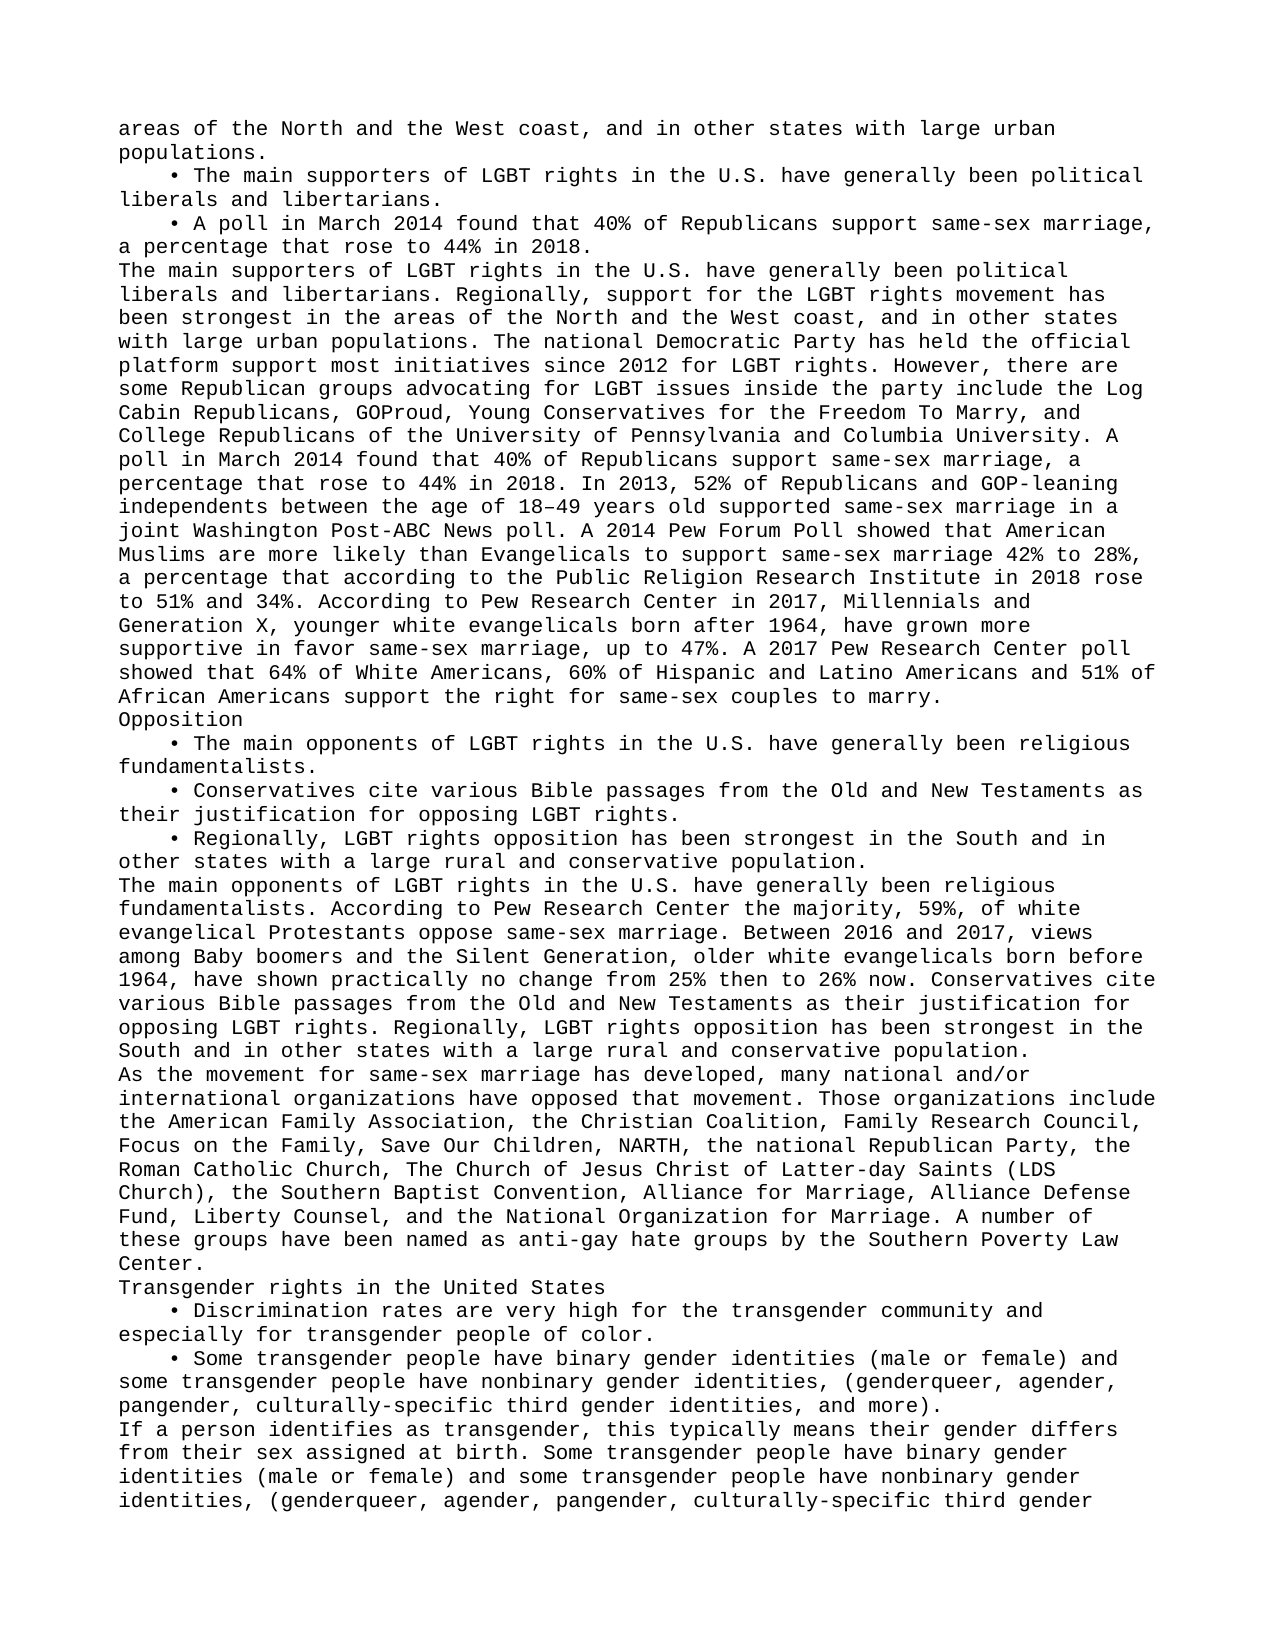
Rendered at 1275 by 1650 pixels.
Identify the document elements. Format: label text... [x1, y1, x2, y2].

text • Regionally, LGBT rights opposition has been strongest in the South and in other states with a large rural and conservative population. [118, 827, 1157, 875]
text • The main opponents of LGBT rights in the U.S. have generally been religious fundamentalists. [118, 733, 1157, 780]
text The main opponents of LGBT rights in the U.S. have generally been religious fundamentalists. According to Pew Research Center the majority, 59%, of white evangelical Protestants oppose same-sex marriage. Between 2016 and 2017, views among Baby boomers and the Silent Generation, older white evangelicals born before 1964, have shown practically no change from 25% then to 26% now. Conservatives cite various Bible passages from the Old and New Testaments as their justification for opposing LGBT rights. Regionally, LGBT rights opposition has been strongest in the South and in other states with a large rural and conservative population. [118, 875, 1157, 1064]
text If a person identifies as transgender, this typically means their gender differs from their sex assigned at birth. Some transgender people have binary gender identities (male or female) and some transgender people have nonbinary gender identities, (genderqueer, agender, pangender, culturally-specific third gender [118, 1419, 1157, 1513]
text Transgender rights in the United States [118, 1277, 1157, 1300]
text Opposition [118, 709, 1157, 733]
text areas of the North and the West coast, and in other states with large urban populations. [118, 118, 1157, 165]
text • Conservatives cite various Bible passages from the Old and New Testaments as their justification for opposing LGBT rights. [118, 780, 1157, 827]
text • Some transgender people have binary gender identities (male or female) and some transgender people have nonbinary gender identities, (genderqueer, agender, pangender, culturally-specific third gender identities, and more). [118, 1348, 1157, 1419]
text • The main supporters of LGBT rights in the U.S. have generally been political liberals and libertarians. [118, 165, 1157, 213]
text • A poll in March 2014 found that 40% of Republicans support same-sex marriage, a percentage that rose to 44% in 2018. [118, 213, 1157, 260]
text The main supporters of LGBT rights in the U.S. have generally been political liberals and libertarians. Regionally, support for the LGBT rights movement has been strongest in the areas of the North and the West coast, and in other states with large urban populations. The national Democratic Party has held the official platform support most initiatives since 2012 for LGBT rights. However, there are some Republican groups advocating for LGBT issues inside the party include the Log Cabin Republicans, GOProud, Young Conservatives for the Freedom To Marry, and College Republicans of the University of Pennsylvania and Columbia University. A poll in March 2014 found that 40% of Republicans support same-sex marriage, a percentage that rose to 44% in 2018. In 2013, 52% of Republicans and GOP-leaning independents between the age of 18–49 years old supported same-sex marriage in a joint Washington Post-ABC News poll. A 2014 Pew Forum Poll showed that American Muslims are more likely than Evangelicals to support same-sex marriage 42% to 28%, a percentage that according to the Public Religion Research Institute in 2018 rose to 51% and 34%. According to Pew Research Center in 2017, Millennials and Generation X, younger white evangelicals born after 1964, have grown more supportive in favor same-sex marriage, up to 47%. A 2017 Pew Research Center poll showed that 64% of White Americans, 60% of Hispanic and Latino Americans and 51% of African Americans support the right for same-sex couples to marry. [118, 260, 1157, 709]
text • Discrimination rates are very high for the transgender community and especially for transgender people of color. [118, 1300, 1157, 1348]
text As the movement for same-sex marriage has developed, many national and/or international organizations have opposed that movement. Those organizations include the American Family Association, the Christian Coalition, Family Research Council, Focus on the Family, Save Our Children, NARTH, the national Republican Party, the Roman Catholic Church, The Church of Jesus Christ of Latter-day Saints (LDS Church), the Southern Baptist Convention, Alliance for Marriage, Alliance Defense Fund, Liberty Counsel, and the National Organization for Marriage. A number of these groups have been named as anti-gay hate groups by the Southern Poverty Law Center. [118, 1064, 1157, 1277]
